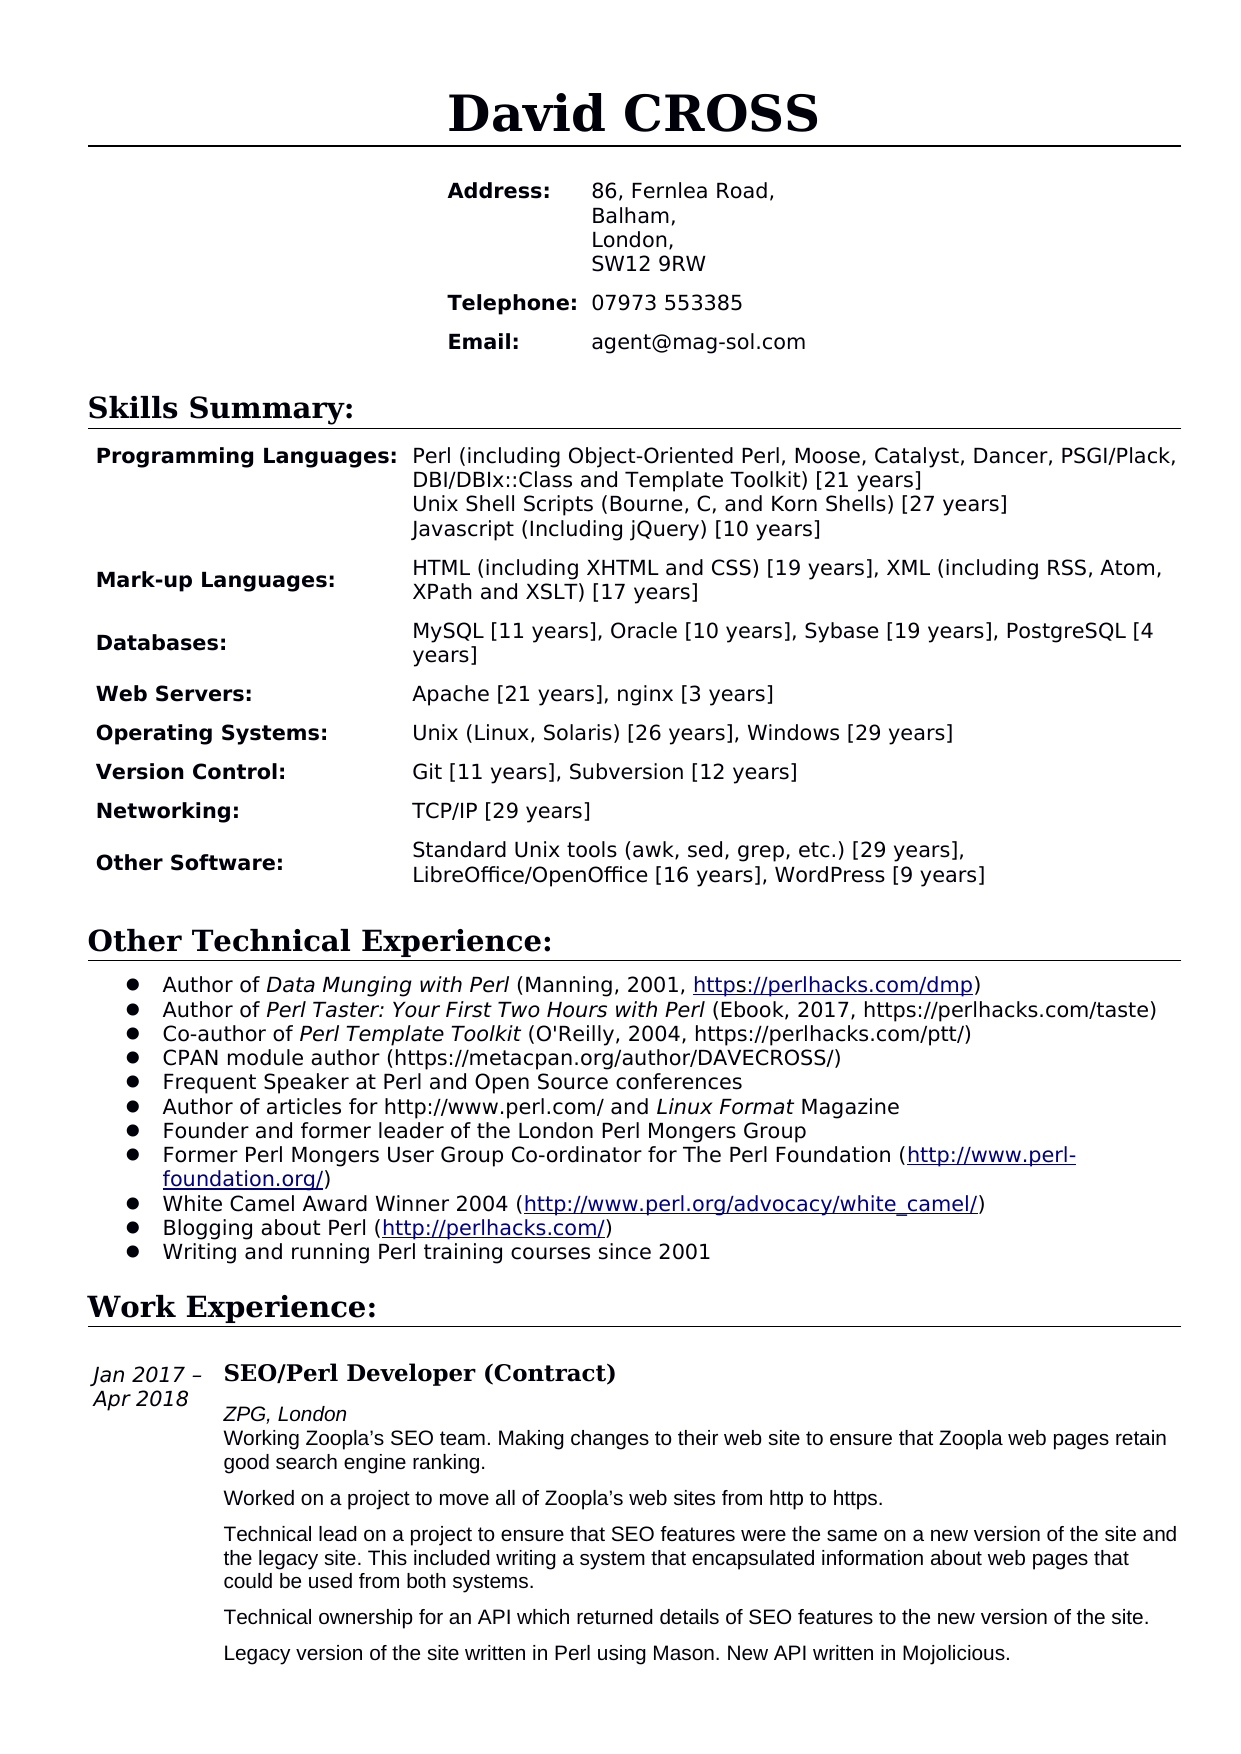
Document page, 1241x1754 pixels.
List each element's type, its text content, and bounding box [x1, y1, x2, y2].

list Frequent Speaker at Perl and Open Source conferences [125, 1070, 1181, 1095]
table_header Jan 2017 – Apr 2018 [90, 1339, 220, 1680]
list Blogging about Perl (http://perlhacks.com/) [125, 1216, 1181, 1240]
table_cell 07973 553385 [588, 288, 824, 327]
table_cell HTML (including XHTML and CSS) [19 years], XML (including RSS, Atom, XPath and XSLT) [17 years] [409, 553, 1184, 616]
subtitle Other Technical Experience: [87, 924, 1181, 961]
table_cell Mark-up Languages: [93, 553, 409, 616]
list White Camel Award Winner 2004 (http://www.perl.org/advocacy/white_camel/) [125, 1192, 1181, 1216]
table_cell Git [11 years], Subversion [12 years] [409, 758, 1184, 797]
table_cell Telephone: [444, 288, 588, 327]
table_header Address: [444, 176, 588, 288]
table_cell Operating Systems: [93, 719, 409, 757]
subtitle David CROSS [87, 84, 1181, 147]
table_header Programming Languages: [93, 441, 409, 553]
subtitle Work Experience: [87, 1289, 1181, 1326]
table_cell Email: [444, 328, 588, 366]
table_cell Networking: [93, 797, 409, 836]
table_header Perl (including Object-Oriented Perl, Moose, Catalyst, Dancer, PSGI/Plack, DBI/DBIx::Class and Template Toolkit) [21 years] Unix Shell Scripts (Bourne, C, and Korn Shells) [27 years] Javascript (Including jQuery) [10 years] [409, 441, 1184, 553]
list Author of Perl Taster: Your First Two Hours with Perl (Ebook, 2017, https://perlhacks.com/taste) [125, 998, 1181, 1022]
table_cell Unix (Linux, Solaris) [26 years], Windows [29 years] [409, 719, 1184, 757]
table_cell TCP/IP [29 years] [409, 797, 1184, 836]
list Author of Data Munging with Perl (Manning, 2001, https://perlhacks.com/dmp) [125, 973, 1181, 998]
table_cell Web Servers: [93, 679, 409, 718]
table_cell Apache [21 years], nginx [3 years] [409, 679, 1184, 718]
table_cell MySQL [11 years], Oracle [10 years], Sybase [19 years], PostgreSQL [4 years] [409, 616, 1184, 679]
list Co-author of Perl Template Toolkit (O'Reilly, 2004, https://perlhacks.com/ptt/) [125, 1022, 1181, 1046]
subtitle Skills Summary: [87, 391, 1181, 428]
table_cell Standard Unix tools (awk, sed, grep, etc.) [29 years], LibreOffice/OpenOffice [16 years], WordPress [9 years] [409, 836, 1184, 899]
table_header SEO/Perl Developer (Contract) ZPG, London Working Zoopla’s SEO team. Making changes to their web site to ensure that Zoopla web pages retain good search engine ranking. Worked on a project to move all of Zoopla’s web sites from http to https. Technical lead on a project to ensure that SEO features were the same on a new version of the site and the legacy site. This included writing a system that encapsulated information about web pages that could be used from both systems. Technical ownership for an API which returned details of SEO features to the new version of the site. Legacy version of the site written in Perl using Mason. New API written in Mojolicious. [220, 1339, 1182, 1680]
table_cell Other Software: [93, 836, 409, 899]
list Writing and running Perl training courses since 2001 [125, 1240, 1181, 1264]
table_cell Version Control: [93, 758, 409, 797]
list Author of articles for http://www.perl.com/ and Linux Format Magazine [125, 1095, 1181, 1119]
list CPAN module author (https://metacpan.org/author/DAVECROSS/) [125, 1046, 1181, 1070]
table_cell agent@mag-sol.com [588, 328, 824, 366]
table_header 86, Fernlea Road, Balham, London, SW12 9RW [588, 176, 824, 288]
table_cell Databases: [93, 616, 409, 679]
list Founder and former leader of the London Perl Mongers Group [125, 1119, 1181, 1143]
list Former Perl Mongers User Group Co-ordinator for The Perl Foundation (http://www.perl-foundation.org/) [125, 1143, 1181, 1192]
